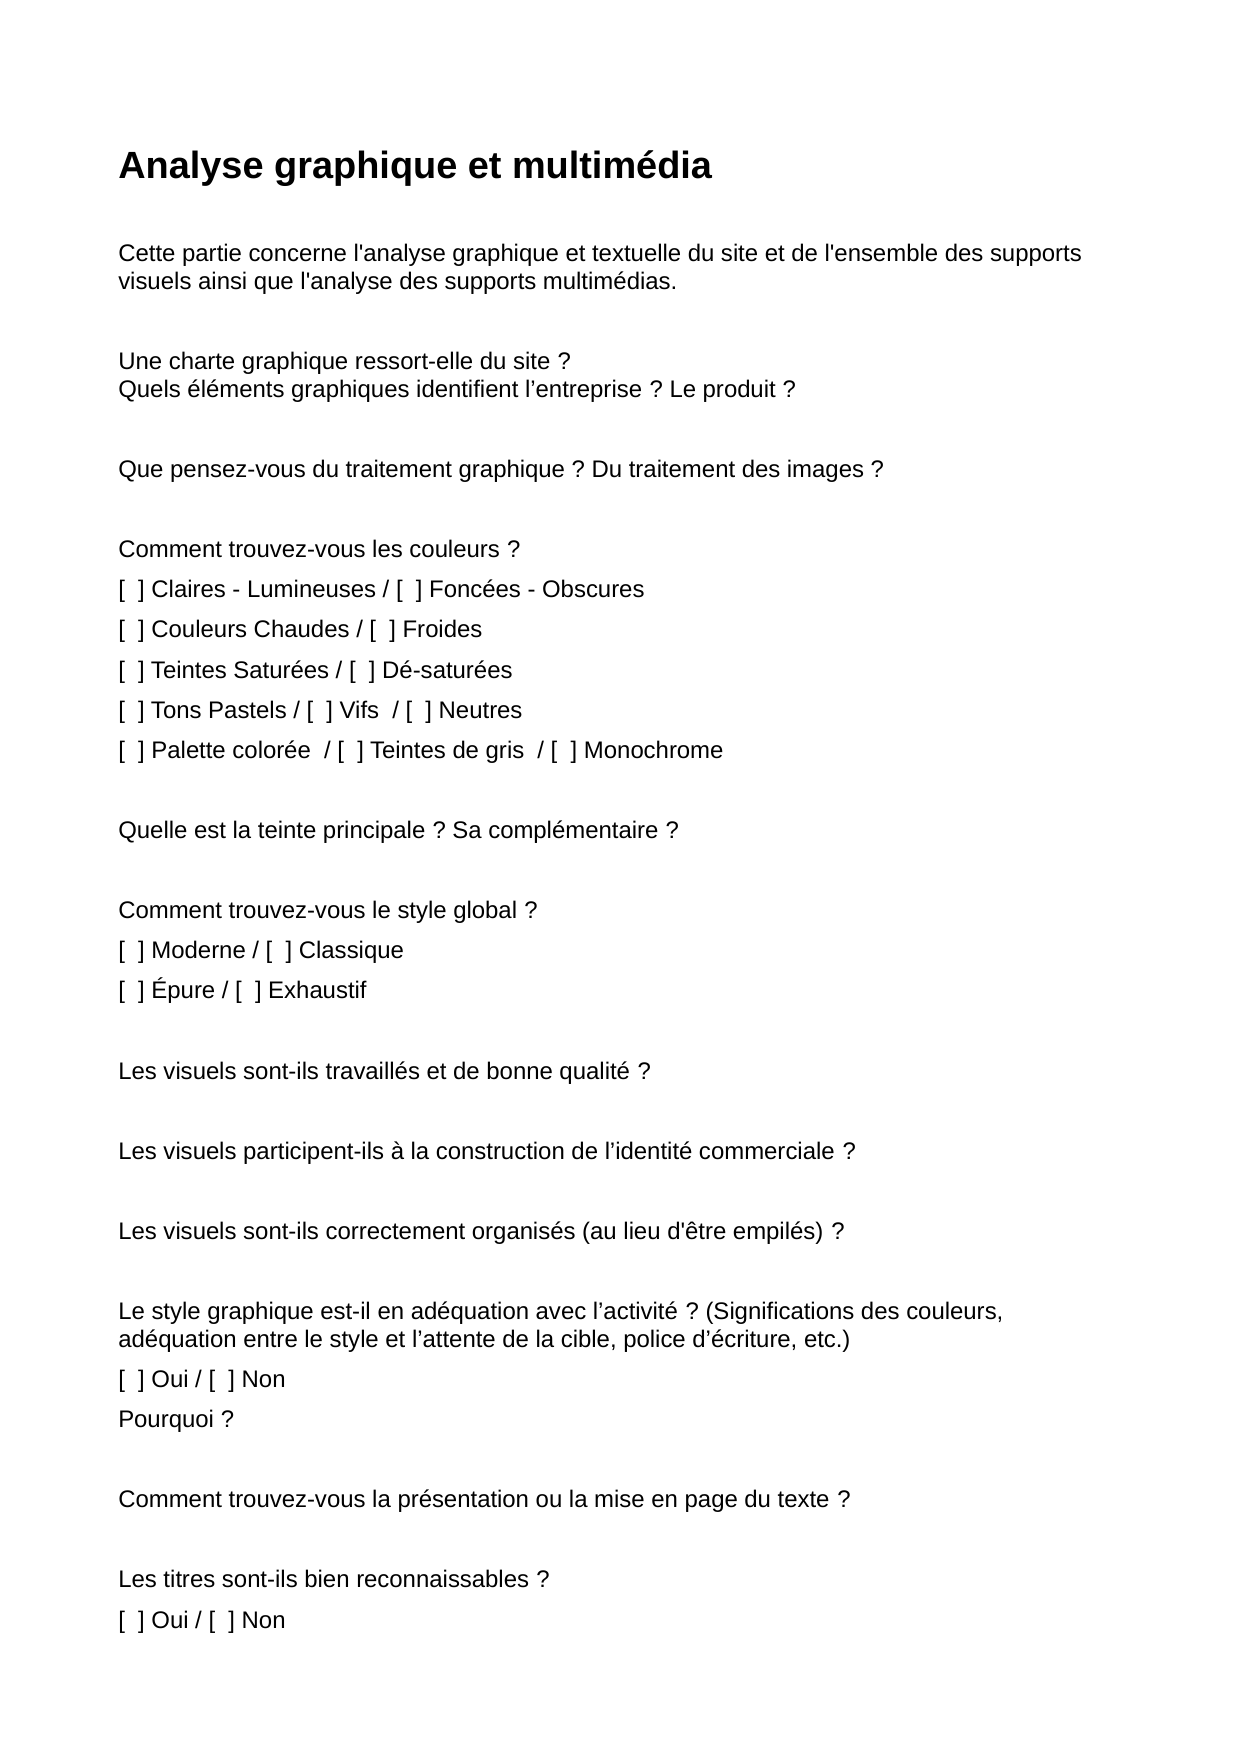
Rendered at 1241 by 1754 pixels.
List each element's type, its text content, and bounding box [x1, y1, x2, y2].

text Comment trouvez-vous la présentation ou la mise en page du texte ? [118, 1485, 1122, 1513]
text Que pensez-vous du traitement graphique ? Du traitement des images ? [118, 455, 1122, 483]
text Comment trouvez-vous les couleurs ? [118, 535, 1122, 563]
text Pourquoi ? [118, 1405, 1122, 1433]
text [ ] Couleurs Chaudes / [ ] Froides [118, 615, 1122, 643]
text [ ] Tons Pastels / [ ] Vifs / [ ] Neutres [118, 696, 1122, 723]
text Le style graphique est-il en adéquation avec l’activité ? (Significations des couleurs, adéquation entre le style et l’attente de la cible, police d’écriture, etc.) [118, 1297, 1122, 1352]
text Les visuels sont-ils travaillés et de bonne qualité ? [118, 1057, 1122, 1084]
text [ ] Palette colorée / [ ] Teintes de gris / [ ] Monochrome [118, 736, 1122, 763]
text Quelle est la teinte principale ? Sa complémentaire ? [118, 816, 1122, 843]
text Une charte graphique ressort-elle du site ? Quels éléments graphiques identifient l’entreprise ? Le produit ? [118, 347, 1122, 402]
text [ ] Oui / [ ] Non [118, 1365, 1122, 1392]
subtitle Analyse graphique et multimédia [118, 143, 1122, 187]
text [ ] Teintes Saturées / [ ] Dé-saturées [118, 656, 1122, 683]
text [ ] Oui / [ ] Non [118, 1606, 1122, 1633]
text Les titres sont-ils bien reconnaissables ? [118, 1565, 1122, 1593]
text Cette partie concerne l'analyse graphique et textuelle du site et de l'ensemble des supports visuels ainsi que l'analyse des supports multimédias. [118, 239, 1122, 294]
text Les visuels sont-ils correctement organisés (au lieu d'être empilés) ? [118, 1217, 1122, 1244]
text Les visuels participent-ils à la construction de l’identité commerciale ? [118, 1137, 1122, 1164]
text Comment trouvez-vous le style global ? [118, 896, 1122, 924]
text [ ] Épure / [ ] Exhaustif [118, 976, 1122, 1004]
text [ ] Moderne / [ ] Classique [118, 936, 1122, 964]
text [ ] Claires - Lumineuses / [ ] Foncées - Obscures [118, 575, 1122, 603]
